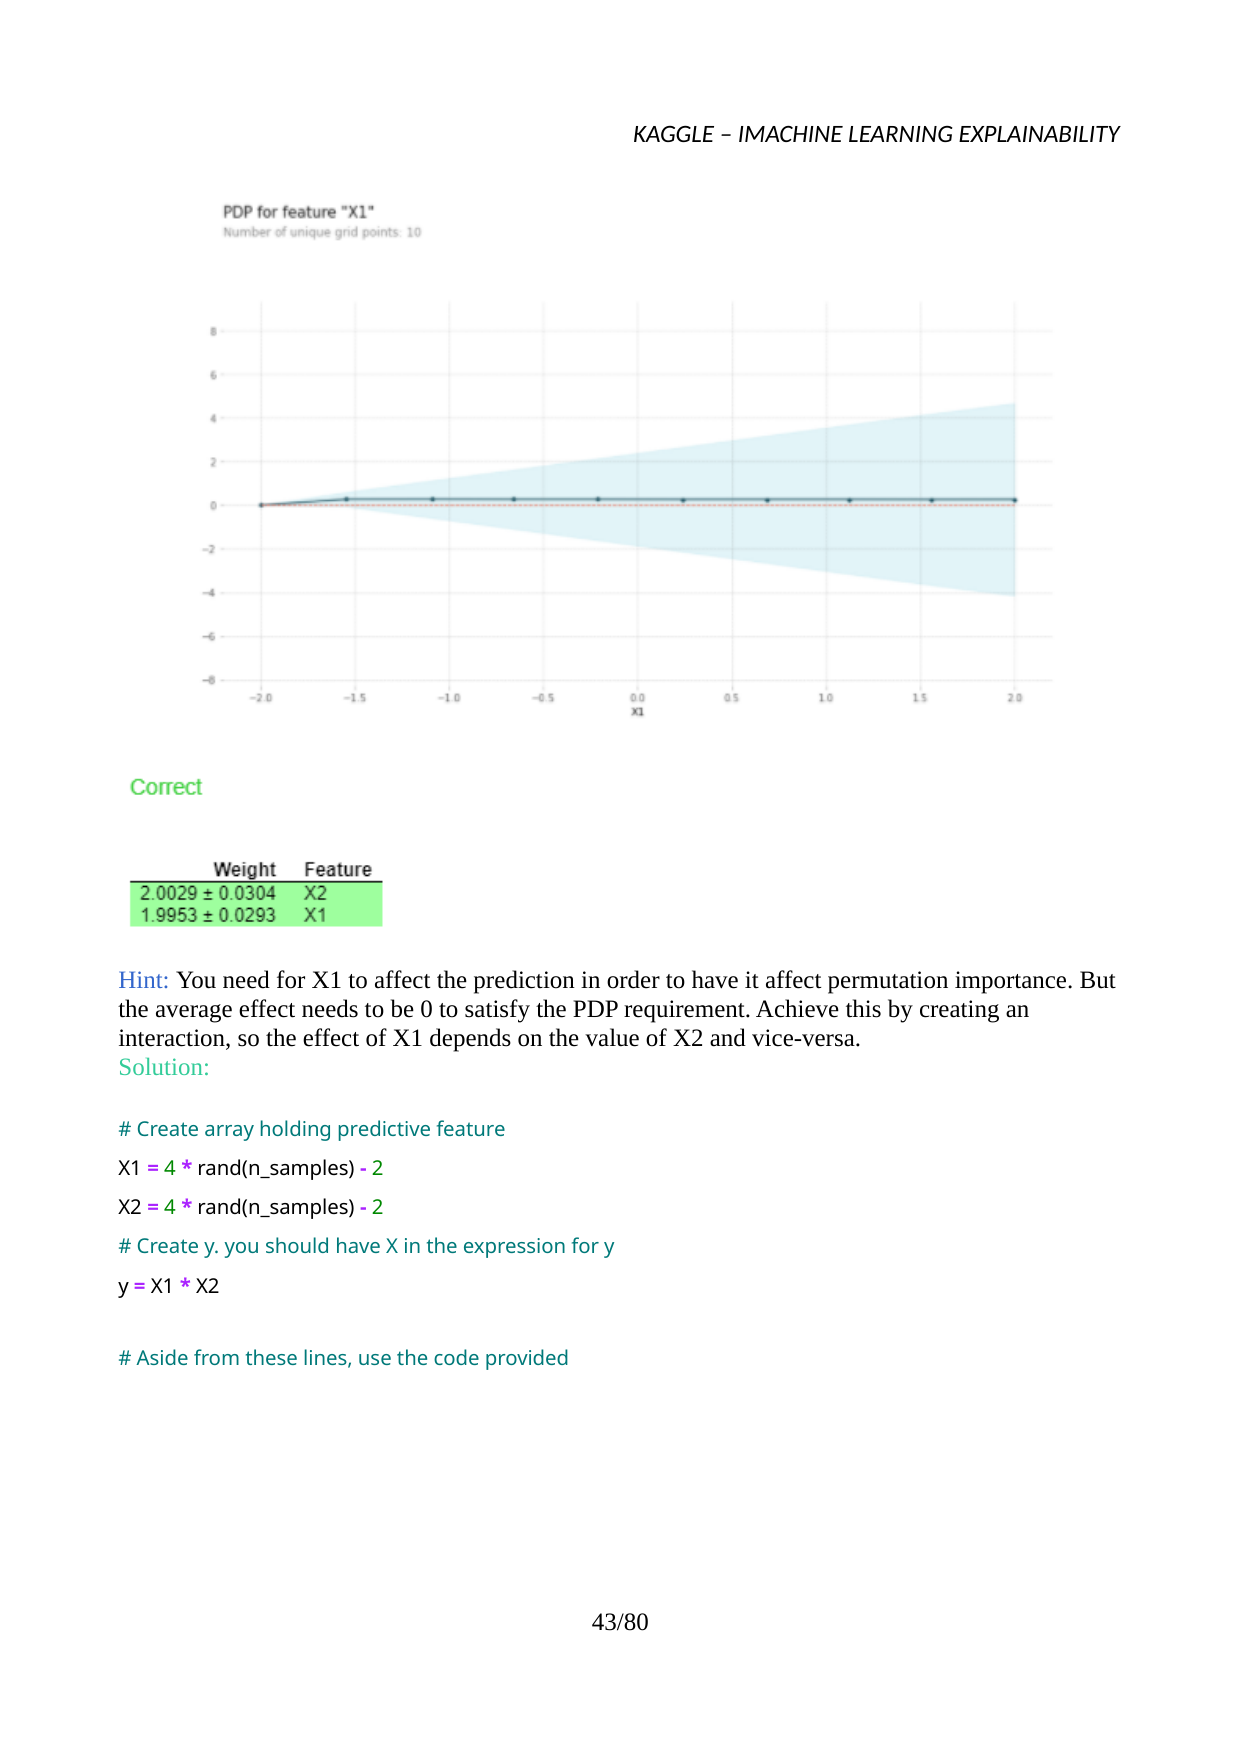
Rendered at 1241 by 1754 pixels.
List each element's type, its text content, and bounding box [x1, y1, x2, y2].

text Hint: You need for X1 to affect the prediction in order to have it affect permutation importance. But the average effect needs to be 0 to satisfy the PDP requirement. Achieve this by creating an interaction, so the effect of X1 depends on the value of X2 and vice-versa. [118, 178, 1122, 1052]
text y = X1 * X2 [118, 1271, 1122, 1299]
text X1 = 4 * rand(n_samples) - 2 [118, 1153, 1122, 1181]
text Solution: [118, 1052, 1122, 1081]
picture [170, 178, 1070, 747]
text X2 = 4 * rand(n_samples) - 2 [118, 1193, 1122, 1220]
text # Create array holding predictive feature [118, 1114, 1122, 1142]
picture [121, 762, 563, 966]
text # Aside from these lines, use the code provided [118, 1344, 1122, 1372]
text # Create y. you should have X in the expression for y [118, 1232, 1122, 1260]
